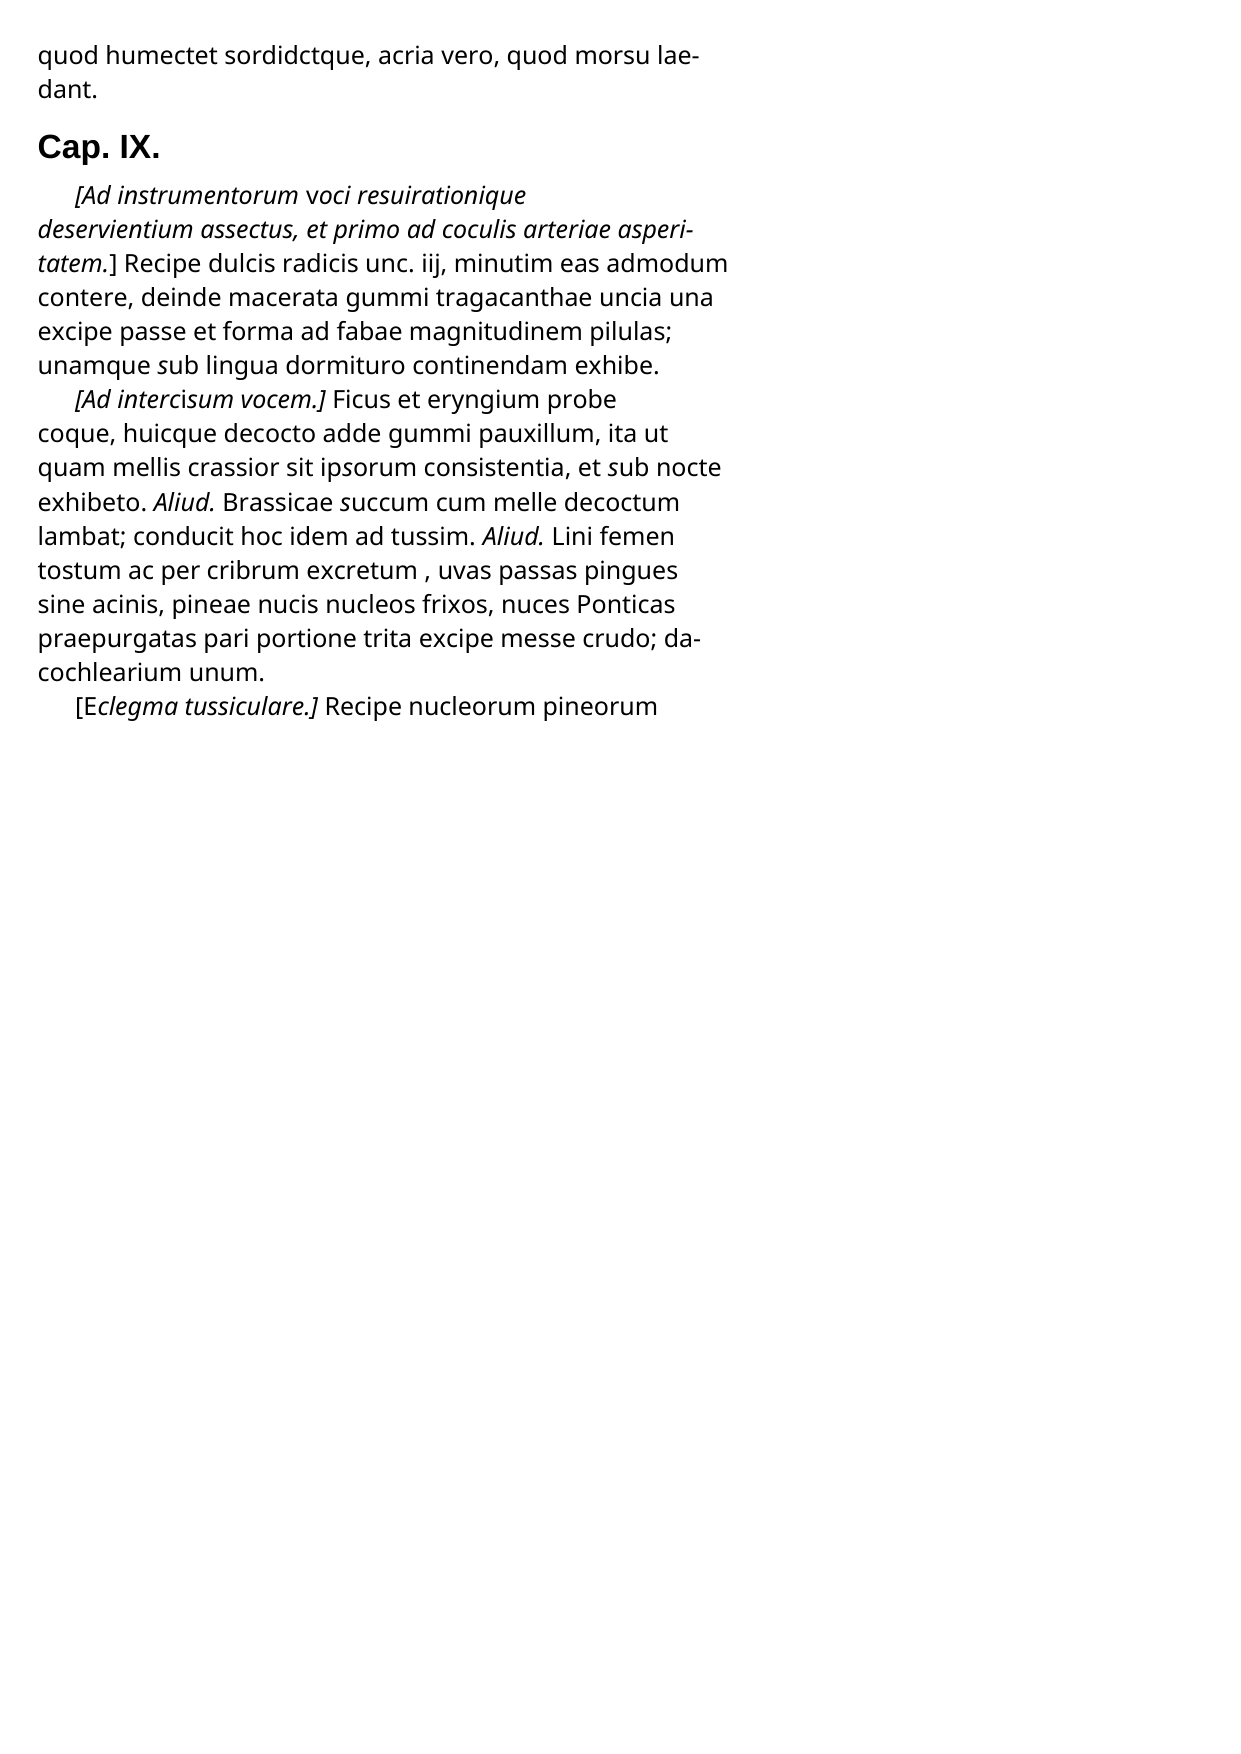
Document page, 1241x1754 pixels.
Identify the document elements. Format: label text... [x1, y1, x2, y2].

text [Ad instrumentorum voci resuirationique deservientium assectus, et primo ad coculis arteriae asperi- tatem.] Recipe dulcis radicis unc. iij, minutim eas admodum contere, deinde macerata gummi tragacanthae uncia una excipe passe et forma ad fabae magnitudinem pilulas; unamque sub lingua dormituro continendam exhibe. [37, 178, 1203, 382]
text quod humectet sordidctque, acria vero, quod morsu lae- dant. [37, 37, 1203, 106]
text [Ad intercisum vocem.] Ficus et eryngium probe coque, huicque decocto adde gummi pauxillum, ita ut quam mellis crassior sit ipsorum consistentia, et sub nocte exhibeto. Aliud. Brassicae succum cum melle decoctum lambat; conducit hoc idem ad tussim. Aliud. Lini femen tostum ac per cribrum excretum , uvas passas pingues sine acinis, pineae nucis nucleos frixos, nuces Ponticas praepurgatas pari portione trita excipe messe crudo; da- cochlearium unum. [37, 382, 1203, 688]
text [Eclegma tussiculare.] Recipe nucleorum pineorum [37, 688, 1203, 723]
subtitle Cap. IX. [37, 126, 1203, 165]
